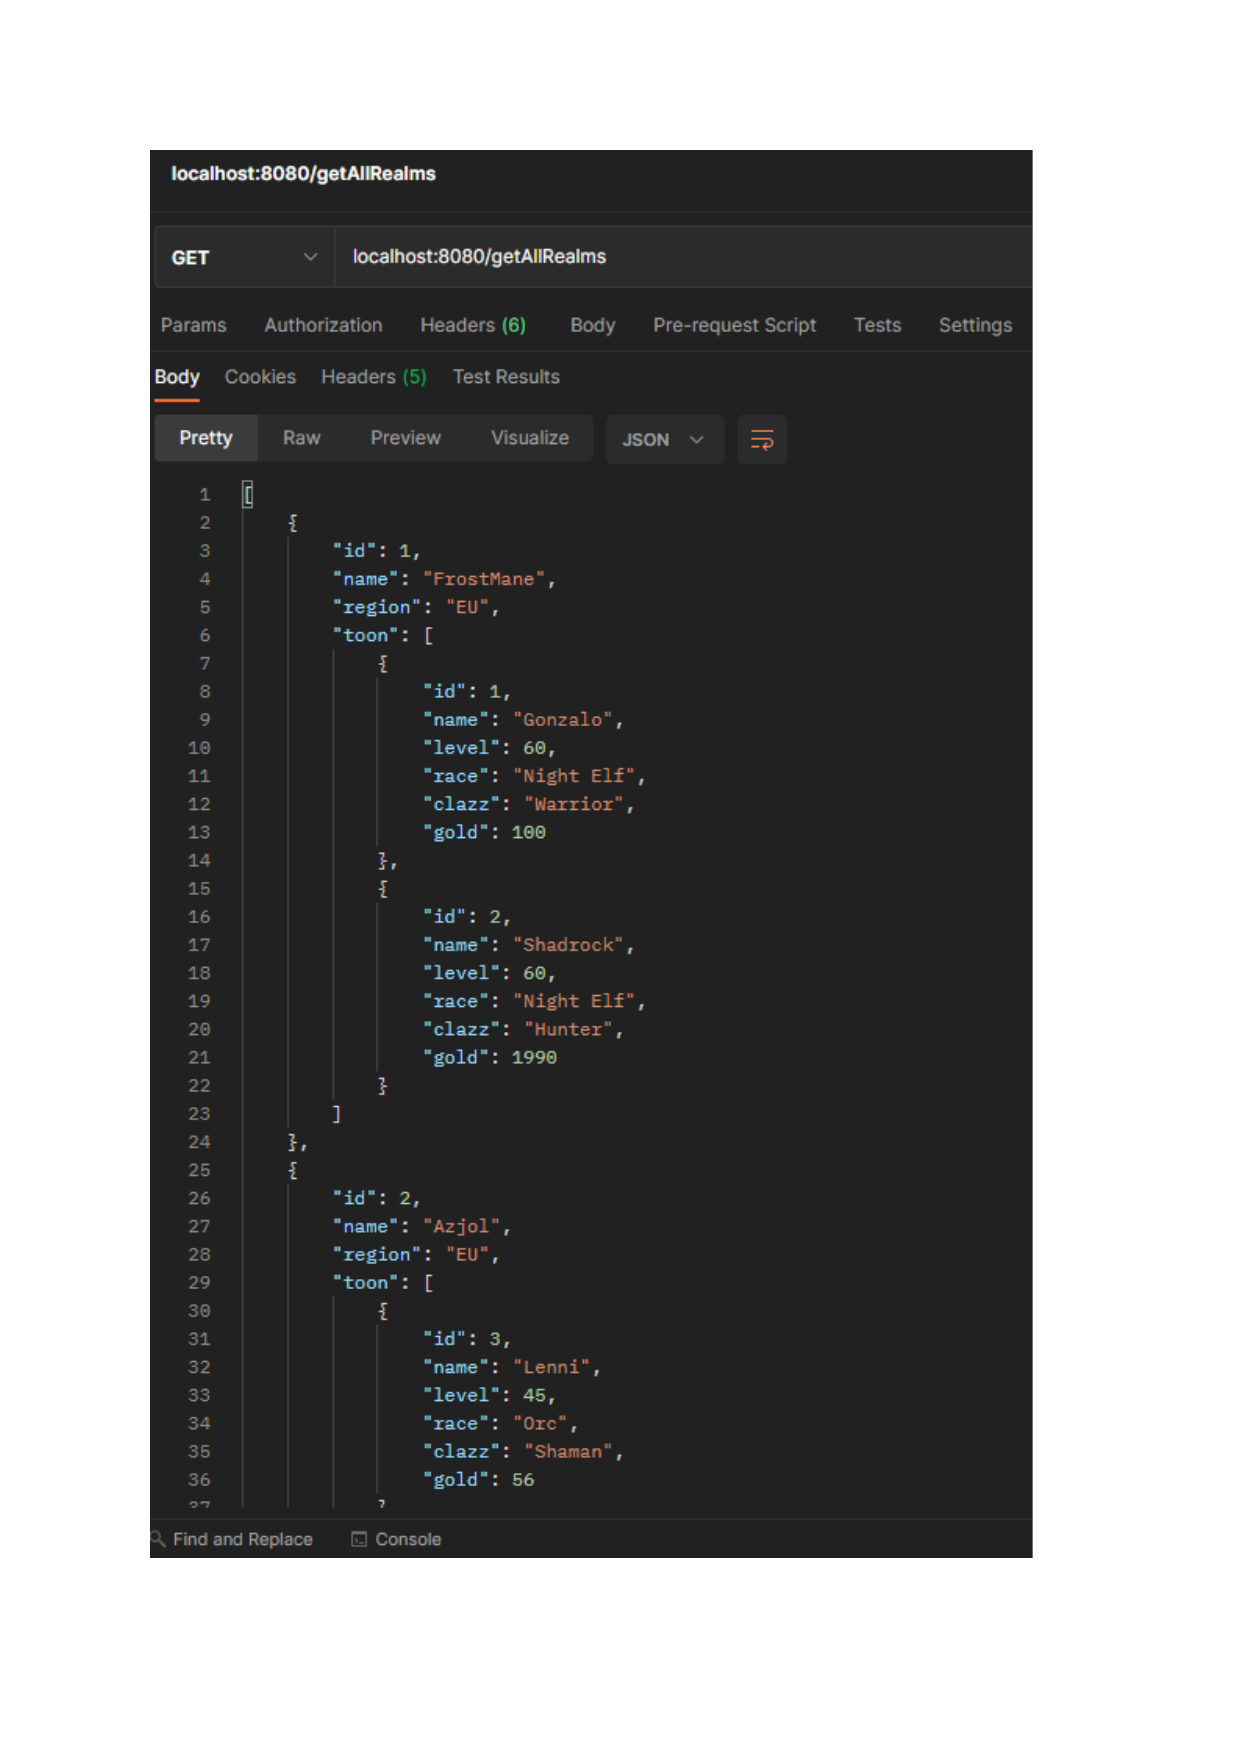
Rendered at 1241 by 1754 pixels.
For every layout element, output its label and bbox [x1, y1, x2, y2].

picture [150, 150, 1033, 1558]
